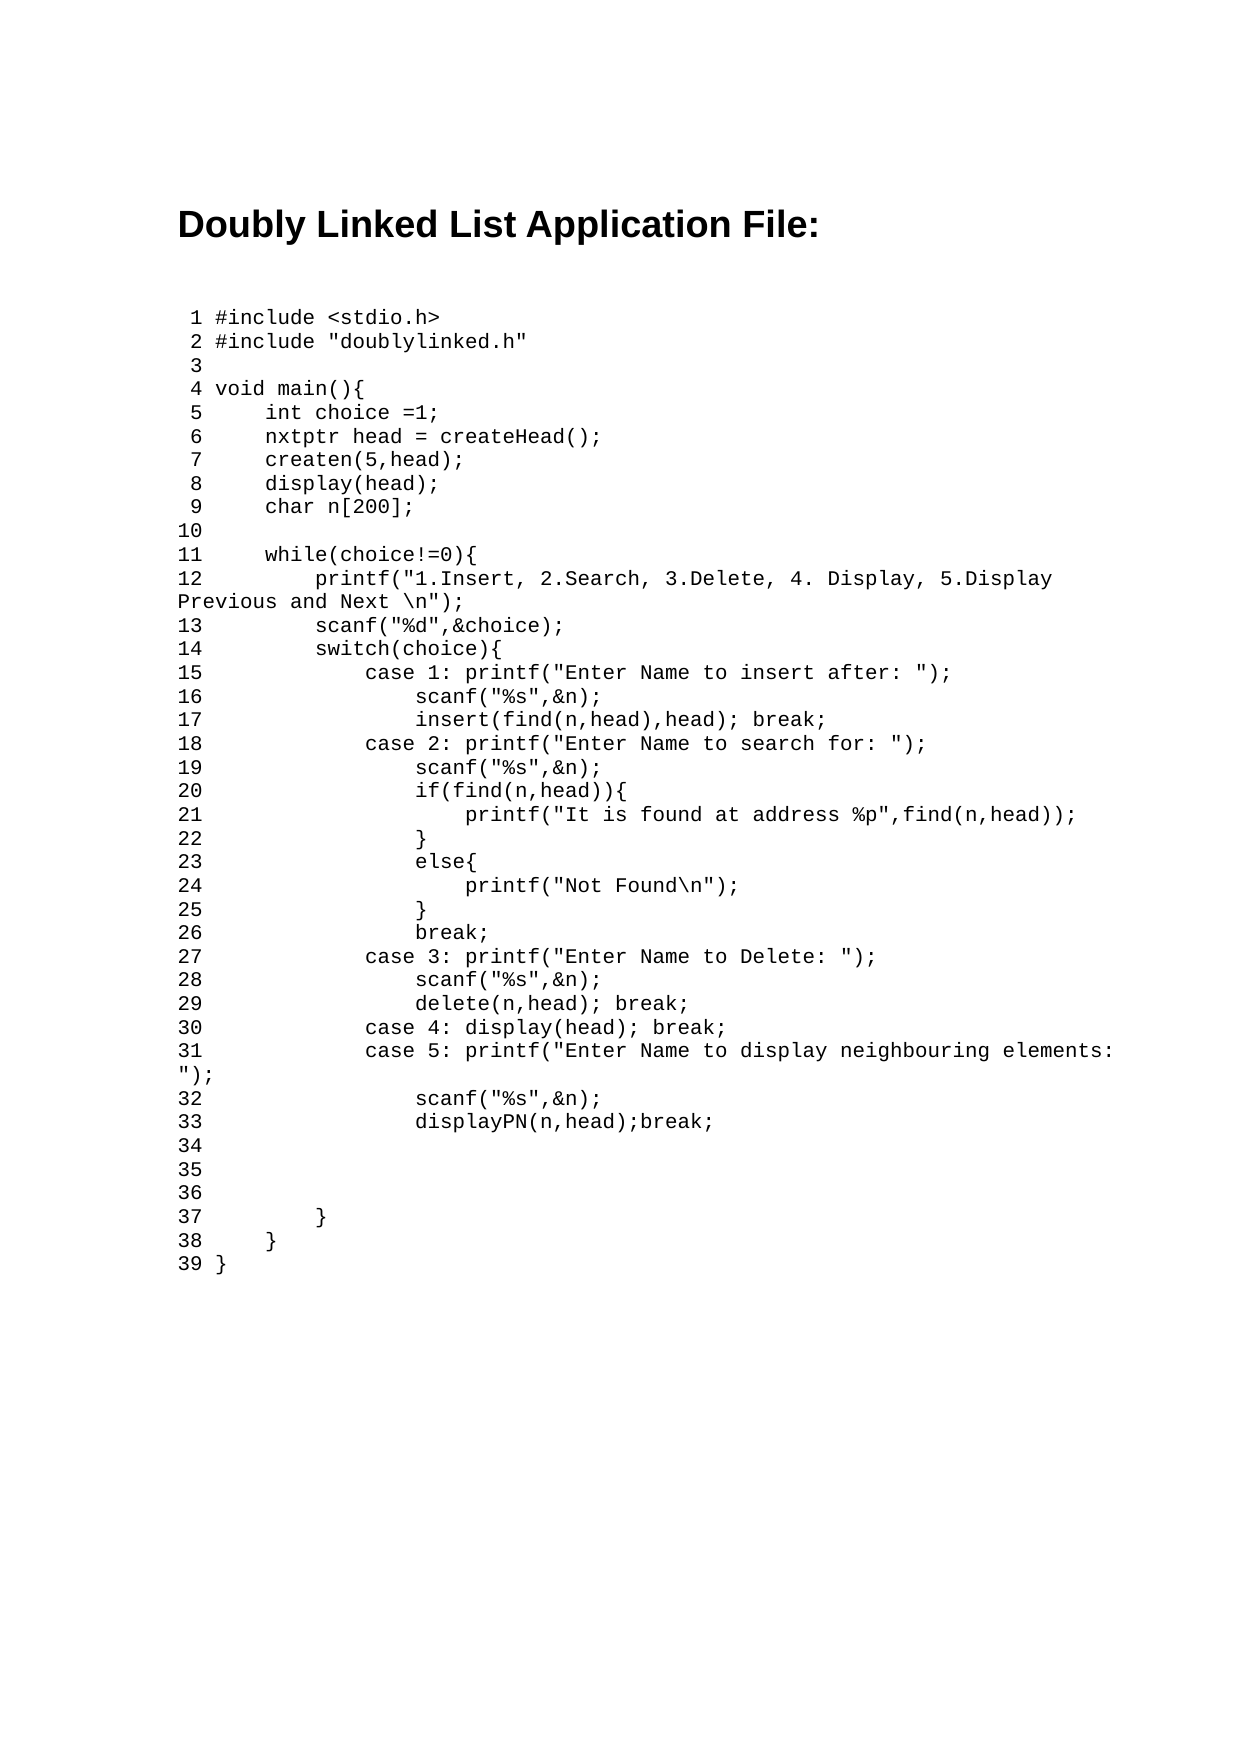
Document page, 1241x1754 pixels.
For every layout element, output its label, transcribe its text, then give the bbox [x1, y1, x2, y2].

text 28 scanf("%s",&n); [177, 969, 1122, 993]
text 27 case 3: printf("Enter Name to Delete: "); [177, 946, 1122, 969]
text 20 if(find(n,head)){ [177, 780, 1122, 804]
text 21 printf("It is found at address %p",find(n,head)); [177, 804, 1122, 828]
text 10 [177, 520, 1122, 544]
text 2 #include "doublylinked.h" [177, 331, 1122, 355]
text 29 delete(n,head); break; [177, 993, 1122, 1017]
text 9 char n[200]; [177, 497, 1122, 520]
text 5 int choice =1; [177, 402, 1122, 426]
text 34 [177, 1135, 1122, 1159]
text 15 case 1: printf("Enter Name to insert after: "); [177, 662, 1122, 686]
text 7 createn(5,head); [177, 449, 1122, 473]
text 18 case 2: printf("Enter Name to search for: "); [177, 733, 1122, 757]
text 24 printf("Not Found\n"); [177, 875, 1122, 898]
subtitle Doubly Linked List Application File: [177, 202, 1122, 246]
text 11 while(choice!=0){ [177, 544, 1122, 567]
text 39 } [177, 1253, 1122, 1277]
text 22 } [177, 828, 1122, 851]
text 32 scanf("%s",&n); [177, 1088, 1122, 1111]
text 19 scanf("%s",&n); [177, 757, 1122, 780]
text 16 scanf("%s",&n); [177, 686, 1122, 709]
text 4 void main(){ [177, 378, 1122, 402]
text 8 display(head); [177, 473, 1122, 497]
text 6 nxtptr head = createHead(); [177, 426, 1122, 449]
text 30 case 4: display(head); break; [177, 1017, 1122, 1040]
text 35 [177, 1159, 1122, 1182]
text 25 } [177, 898, 1122, 922]
text 13 scanf("%d",&choice); [177, 615, 1122, 638]
text 23 else{ [177, 851, 1122, 875]
text 12 printf("1.Insert, 2.Search, 3.Delete, 4. Display, 5.Display Previous and Next \n"); [177, 567, 1122, 615]
subtitle 1 #include <stdio.h> [177, 307, 1122, 331]
text 14 switch(choice){ [177, 638, 1122, 662]
text 17 insert(find(n,head),head); break; [177, 709, 1122, 733]
text 38 } [177, 1229, 1122, 1253]
text 36 [177, 1182, 1122, 1206]
text 37 } [177, 1206, 1122, 1229]
text 31 case 5: printf("Enter Name to display neighbouring elements: "); [177, 1040, 1122, 1088]
text 3 [177, 355, 1122, 378]
text 26 break; [177, 922, 1122, 946]
text 33 displayPN(n,head);break; [177, 1111, 1122, 1135]
